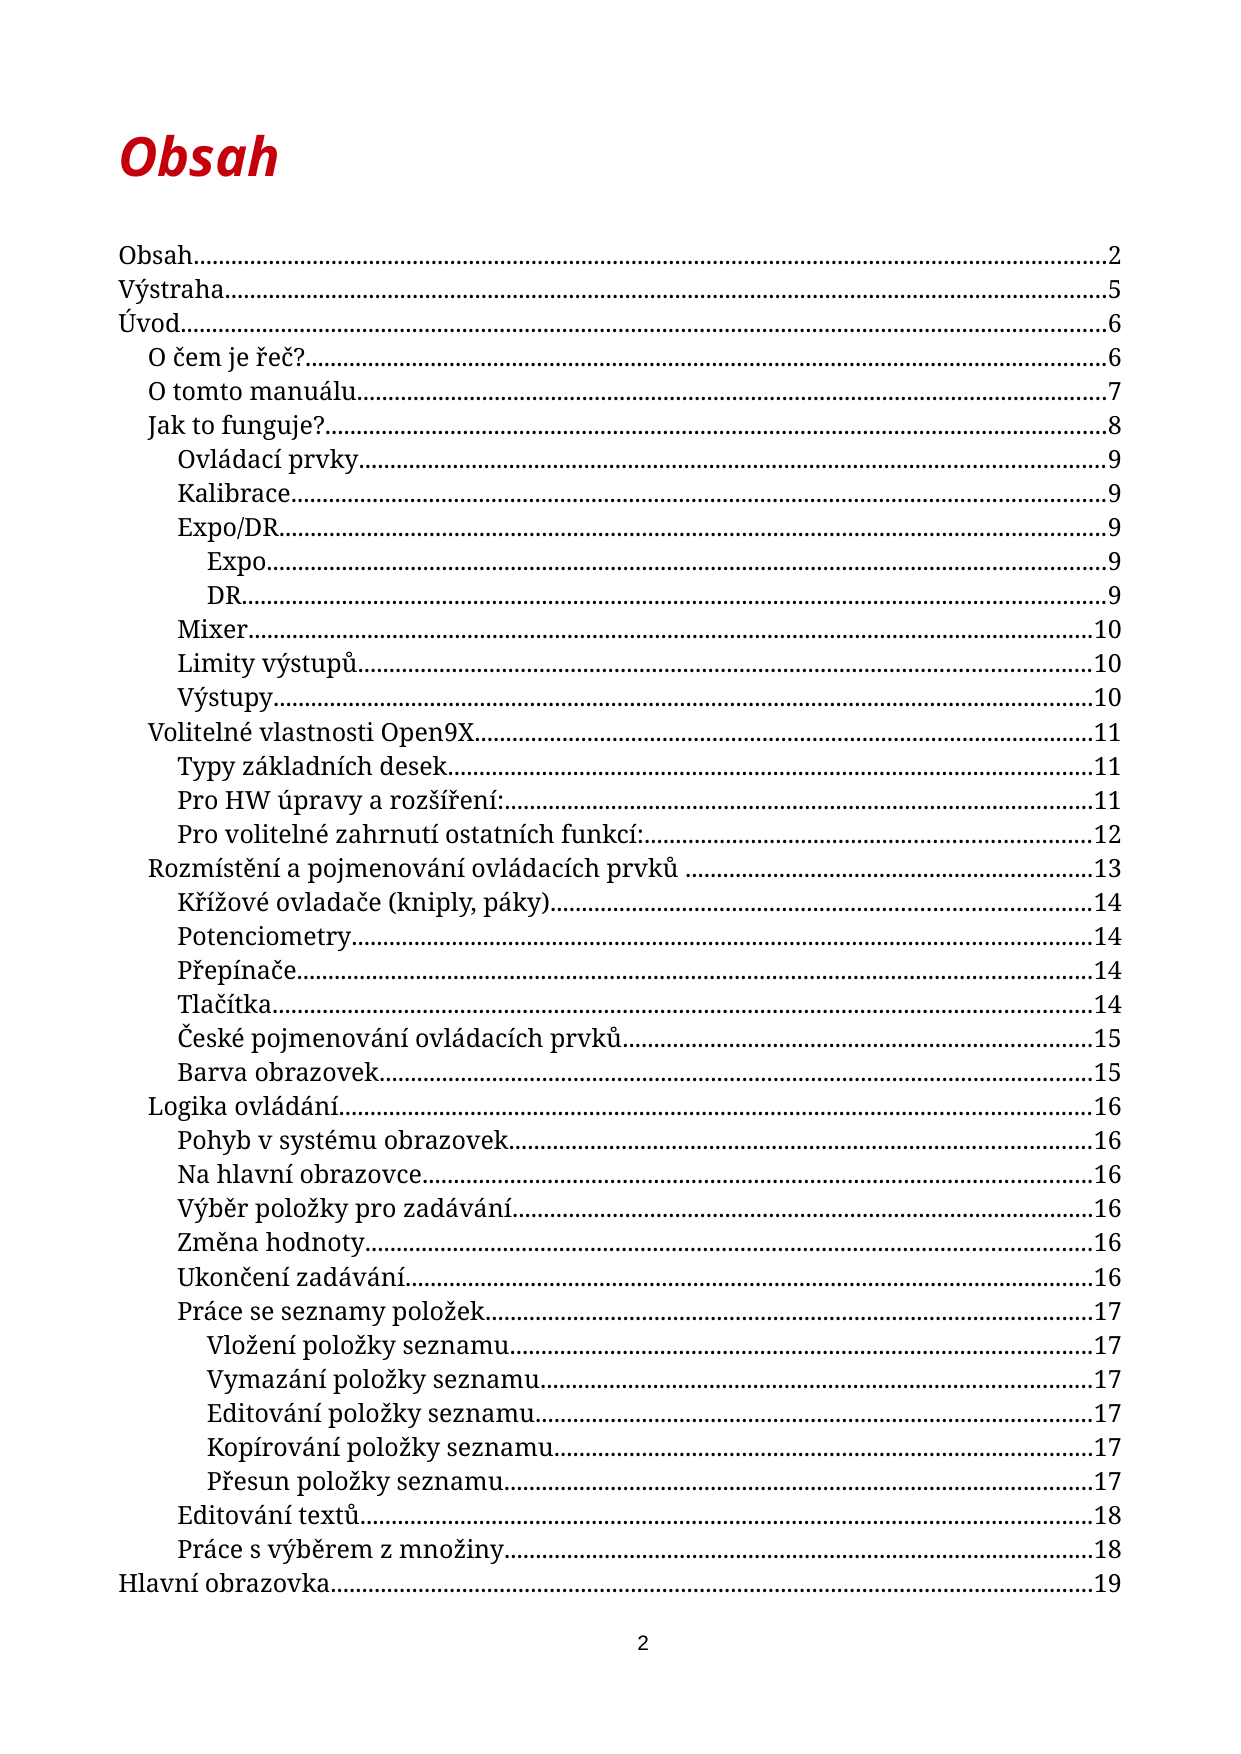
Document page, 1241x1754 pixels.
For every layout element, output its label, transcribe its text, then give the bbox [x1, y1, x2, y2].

text Tlačítka 14 [177, 987, 1122, 1021]
text O tomto manuálu 7 [148, 373, 1122, 408]
text Na hlavní obrazovce 16 [177, 1157, 1122, 1191]
text Barva obrazovek 15 [177, 1055, 1122, 1089]
text Volitelné vlastnosti Open9X 11 [148, 714, 1122, 748]
text Změna hodnoty 16 [177, 1225, 1122, 1259]
text Rozmístění a pojmenování ovládacích prvků 13 [148, 850, 1122, 884]
text Úvod 6 [118, 305, 1122, 339]
text Pohyb v systému obrazovek 16 [177, 1123, 1122, 1157]
text Výběr položky pro zadávání 16 [177, 1191, 1122, 1225]
text Logika ovládání 16 [148, 1089, 1122, 1123]
text Hlavní obrazovka 19 [118, 1566, 1122, 1600]
text Editování textů 18 [177, 1498, 1122, 1532]
text Kalibrace 9 [177, 476, 1122, 510]
subtitle Obsah [118, 118, 1122, 192]
text Vymazání položky seznamu 17 [207, 1361, 1122, 1395]
text Práce se seznamy položek 17 [177, 1293, 1122, 1327]
text Pro volitelné zahrnutí ostatních funkcí: 12 [177, 816, 1122, 850]
text Práce s výběrem z množiny 18 [177, 1532, 1122, 1566]
text Přepínače 14 [177, 953, 1122, 987]
text Ukončení zadávání 16 [177, 1259, 1122, 1293]
text Ovládací prvky 9 [177, 442, 1122, 476]
text Editování položky seznamu 17 [207, 1395, 1122, 1429]
text Výstupy 10 [177, 680, 1122, 714]
text Expo/DR 9 [177, 510, 1122, 544]
text Typy základních desek 11 [177, 748, 1122, 782]
text Jak to funguje? 8 [148, 408, 1122, 442]
text Obsah 2 [118, 237, 1122, 271]
text DR 9 [207, 578, 1122, 612]
text Vložení položky seznamu 17 [207, 1327, 1122, 1361]
text Kopírování položky seznamu 17 [207, 1429, 1122, 1463]
text Křížové ovladače (kniply, páky) 14 [177, 884, 1122, 918]
text Mixer 10 [177, 612, 1122, 646]
text Expo 9 [207, 544, 1122, 578]
text České pojmenování ovládacích prvků 15 [177, 1021, 1122, 1055]
text Limity výstupů 10 [177, 646, 1122, 680]
text O čem je řeč? 6 [148, 339, 1122, 373]
text Přesun položky seznamu 17 [207, 1463, 1122, 1498]
text Potenciometry 14 [177, 918, 1122, 953]
text Výstraha 5 [118, 271, 1122, 305]
text Pro HW úpravy a rozšíření: 11 [177, 782, 1122, 816]
